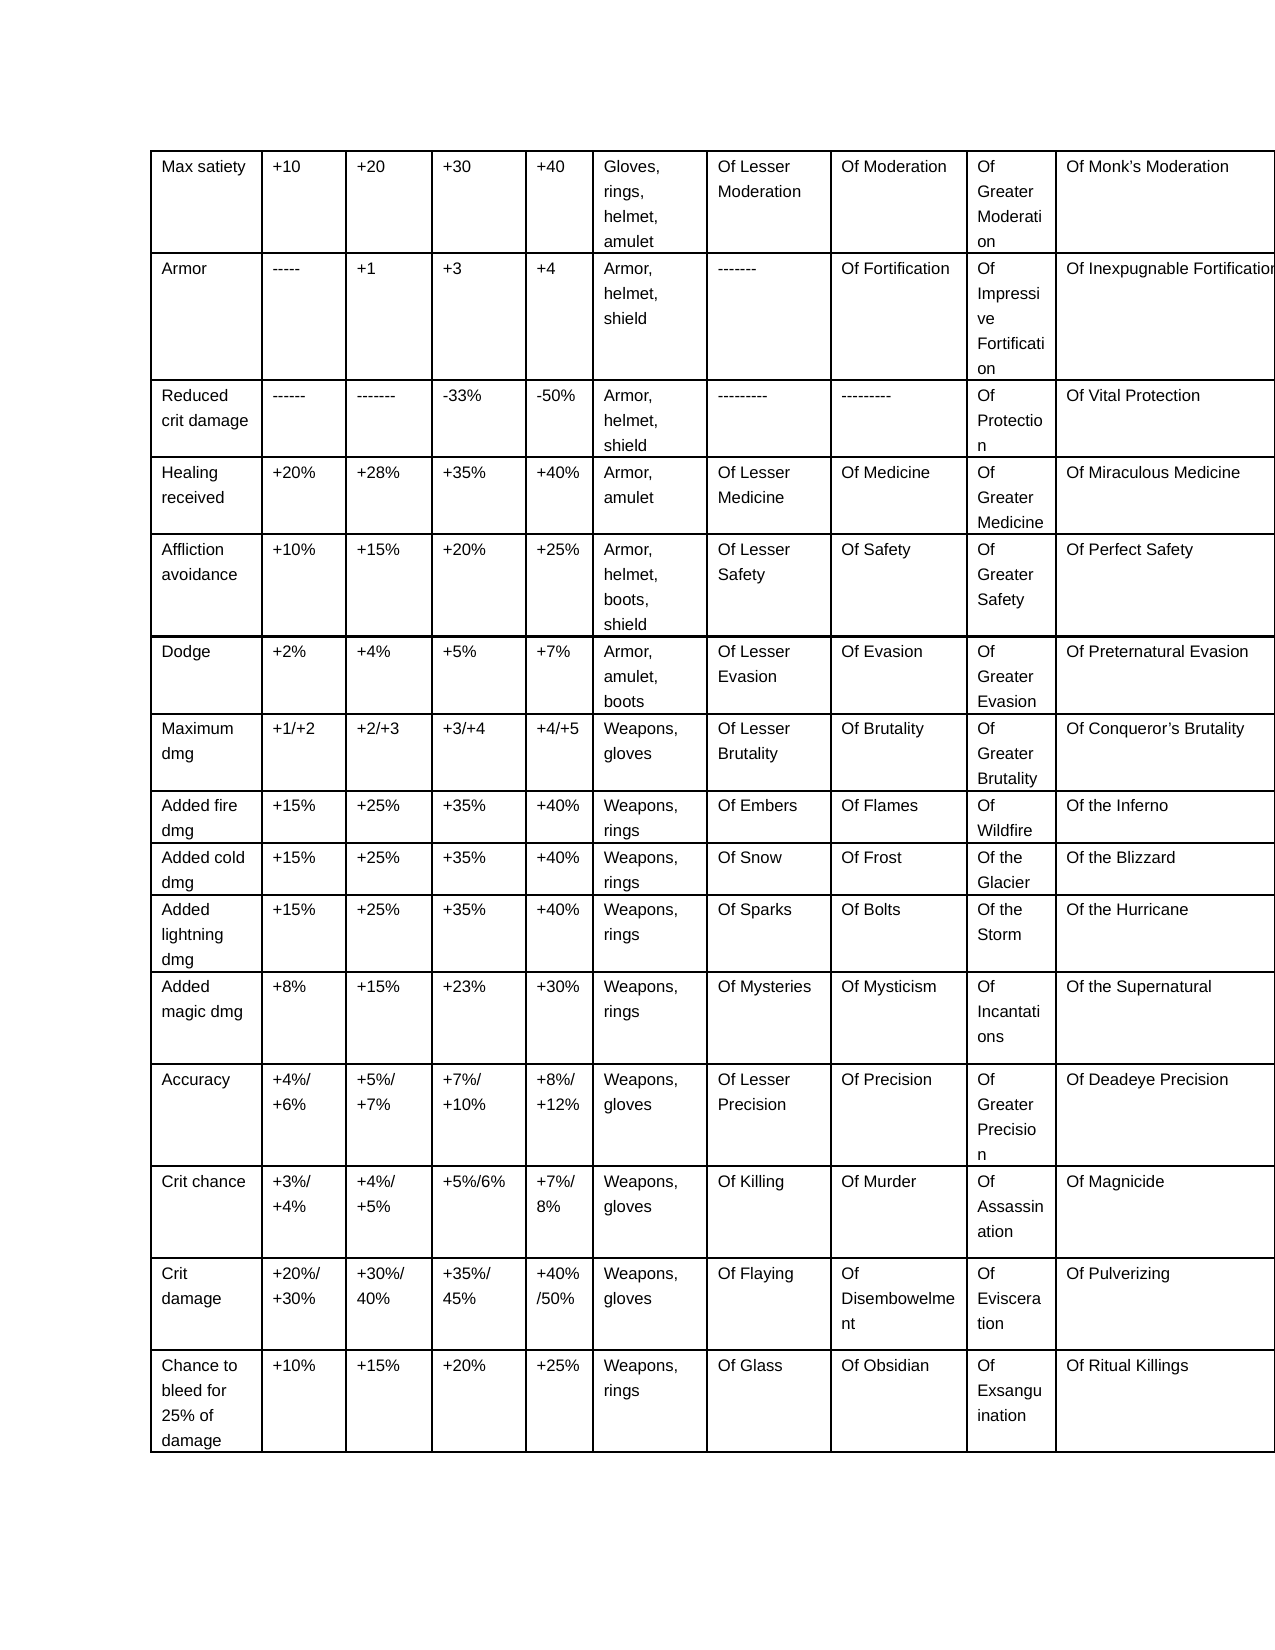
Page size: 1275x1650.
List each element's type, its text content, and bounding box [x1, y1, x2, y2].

table_cell Of Moderation [832, 152, 966, 252]
table_cell ----- [263, 254, 345, 379]
table_cell Weapons, rings [594, 973, 706, 1063]
table_cell +4%/+5% [347, 1167, 431, 1257]
table_cell +15% [347, 973, 431, 1063]
table_cell +4 [527, 254, 592, 379]
table_cell +35% [433, 844, 525, 894]
table_cell +40% [527, 844, 592, 894]
table_cell +4% [347, 638, 431, 712]
table_cell +3 [433, 254, 525, 379]
table_cell Weapons, gloves [594, 715, 706, 789]
table_cell Of Mysteries [708, 973, 830, 1063]
table_cell Of Conqueror’s Brutality [1057, 715, 1274, 789]
table_cell +3%/+4% [263, 1167, 345, 1257]
table_cell --------- [832, 381, 966, 456]
table_cell Of Greater Evasion [968, 638, 1055, 712]
table_cell Of Magnicide [1057, 1167, 1274, 1257]
table_cell Gloves, rings, helmet, amulet [594, 152, 706, 252]
table_cell Of Inexpugnable Fortification [1057, 254, 1274, 379]
table_cell Added fire dmg [152, 792, 261, 842]
table_cell +4%/+6% [263, 1065, 345, 1165]
table_cell ------ [263, 381, 345, 456]
table_cell Weapons, rings [594, 844, 706, 894]
table_cell +30%/40% [347, 1259, 431, 1349]
table_cell Of Flames [832, 792, 966, 842]
table_cell Of Ritual Killings [1057, 1351, 1274, 1451]
table_cell Of Lesser Precision [708, 1065, 830, 1165]
table_cell Of Obsidian [832, 1351, 966, 1451]
table_cell +15% [263, 792, 345, 842]
table_cell Of Mysticism [832, 973, 966, 1063]
table_cell Of Greater Medicine [968, 458, 1055, 533]
table_cell Of the Glacier [968, 844, 1055, 894]
table_cell Of Greater Precision [968, 1065, 1055, 1165]
table_cell +3/+4 [433, 715, 525, 789]
table_cell Of Brutality [832, 715, 966, 789]
table_cell ------- [347, 381, 431, 456]
table_cell Armor, amulet [594, 458, 706, 533]
table_cell Armor, helmet, shield [594, 381, 706, 456]
table_cell +25% [527, 1351, 592, 1451]
table_cell Weapons, gloves [594, 1259, 706, 1349]
table_cell Maximum dmg [152, 715, 261, 789]
table_cell +15% [347, 1351, 431, 1451]
table_cell +35% [433, 896, 525, 971]
table_cell Of the Hurricane [1057, 896, 1274, 971]
table_cell +2/+3 [347, 715, 431, 789]
table_cell +25% [527, 535, 592, 635]
table_cell Healing received [152, 458, 261, 533]
table_cell Added magic dmg [152, 973, 261, 1063]
table_cell Of Precision [832, 1065, 966, 1165]
table_cell Of Greater Safety [968, 535, 1055, 635]
table_cell +25% [347, 792, 431, 842]
table_cell +5%/6% [433, 1167, 525, 1257]
table_cell +15% [347, 535, 431, 635]
table_cell +40% [527, 792, 592, 842]
table_cell +15% [263, 896, 345, 971]
table_cell +7%/+10% [433, 1065, 525, 1165]
table_cell Armor, helmet, boots, shield [594, 535, 706, 635]
table_cell -33% [433, 381, 525, 456]
table_cell +35% [433, 458, 525, 533]
table_cell +2% [263, 638, 345, 712]
table_cell Weapons, gloves [594, 1167, 706, 1257]
table_cell +10% [263, 1351, 345, 1451]
table_cell Crit damage [152, 1259, 261, 1349]
table_cell +20%/+30% [263, 1259, 345, 1349]
table_cell Of Fortification [832, 254, 966, 379]
table_cell +35%/45% [433, 1259, 525, 1349]
table_cell +1/+2 [263, 715, 345, 789]
table_cell Of Preternatural Evasion [1057, 638, 1274, 712]
table_cell Crit chance [152, 1167, 261, 1257]
table_cell Of Evisceration [968, 1259, 1055, 1349]
table_cell +35% [433, 792, 525, 842]
table_cell Accuracy [152, 1065, 261, 1165]
table_cell Of Bolts [832, 896, 966, 971]
table_cell Max satiety [152, 152, 261, 252]
table_cell Of Snow [708, 844, 830, 894]
table_cell +20% [433, 535, 525, 635]
table_cell Of Deadeye Precision [1057, 1065, 1274, 1165]
table_cell +40 [527, 152, 592, 252]
table_cell +40% [527, 896, 592, 971]
table_cell +40% [527, 458, 592, 533]
table_cell Of Lesser Moderation [708, 152, 830, 252]
table_cell Weapons, rings [594, 1351, 706, 1451]
table_cell +30 [433, 152, 525, 252]
table_cell Of Incantations [968, 973, 1055, 1063]
table_cell Of Killing [708, 1167, 830, 1257]
table_cell +5% [433, 638, 525, 712]
table_cell +1 [347, 254, 431, 379]
table_cell +8%/+12% [527, 1065, 592, 1165]
table_cell Of Greater Moderation [968, 152, 1055, 252]
table_cell Of Assassination [968, 1167, 1055, 1257]
table_cell +10% [263, 535, 345, 635]
table_cell Of Lesser Medicine [708, 458, 830, 533]
table_cell Of Pulverizing [1057, 1259, 1274, 1349]
table_cell +25% [347, 896, 431, 971]
table_cell Of Murder [832, 1167, 966, 1257]
table_cell +20% [433, 1351, 525, 1451]
table_cell Added cold dmg [152, 844, 261, 894]
table_cell Of Sparks [708, 896, 830, 971]
table_cell -50% [527, 381, 592, 456]
table_cell Of Lesser Brutality [708, 715, 830, 789]
table_cell Of Monk’s Moderation [1057, 152, 1274, 252]
table_cell +20% [263, 458, 345, 533]
table_cell Of Wildfire [968, 792, 1055, 842]
table_cell +7%/8% [527, 1167, 592, 1257]
table_cell Of Glass [708, 1351, 830, 1451]
table_cell Of Exsanguination [968, 1351, 1055, 1451]
table_cell Of Disembowelment [832, 1259, 966, 1349]
table_cell Weapons, gloves [594, 1065, 706, 1165]
table_cell +4/+5 [527, 715, 592, 789]
table_cell Of Frost [832, 844, 966, 894]
table_cell +25% [347, 844, 431, 894]
table_cell Of Flaying [708, 1259, 830, 1349]
table_cell Armor [152, 254, 261, 379]
table_cell Reduced crit damage [152, 381, 261, 456]
table_cell Of the Inferno [1057, 792, 1274, 842]
table_cell Of Vital Protection [1057, 381, 1274, 456]
table_cell Armor, amulet, boots [594, 638, 706, 712]
table_cell +8% [263, 973, 345, 1063]
table_cell --------- [708, 381, 830, 456]
table_cell Chance to bleed for 25% of damage [152, 1351, 261, 1451]
table_cell Armor, helmet, shield [594, 254, 706, 379]
table_cell Of Safety [832, 535, 966, 635]
table_cell Of Perfect Safety [1057, 535, 1274, 635]
table_cell Of Embers [708, 792, 830, 842]
table_cell Weapons, rings [594, 896, 706, 971]
table_cell +23% [433, 973, 525, 1063]
table_cell +7% [527, 638, 592, 712]
table_cell Of Miraculous Medicine [1057, 458, 1274, 533]
table_cell Of Medicine [832, 458, 966, 533]
table_cell Of Evasion [832, 638, 966, 712]
table_cell Added lightning dmg [152, 896, 261, 971]
table_cell Of the Blizzard [1057, 844, 1274, 894]
table_cell Of Protection [968, 381, 1055, 456]
table_cell +40%/50% [527, 1259, 592, 1349]
table_cell Of Impressive Fortification [968, 254, 1055, 379]
table_cell Of Lesser Evasion [708, 638, 830, 712]
table_cell Weapons, rings [594, 792, 706, 842]
table_cell Of Greater Brutality [968, 715, 1055, 789]
table_cell Of Lesser Safety [708, 535, 830, 635]
table_cell +30% [527, 973, 592, 1063]
table_cell Dodge [152, 638, 261, 712]
table_cell +20 [347, 152, 431, 252]
table_cell Of the Supernatural [1057, 973, 1274, 1063]
table_cell Of the Storm [968, 896, 1055, 971]
table_cell ------- [708, 254, 830, 379]
table_cell +28% [347, 458, 431, 533]
table_cell +15% [263, 844, 345, 894]
table_cell +5%/+7% [347, 1065, 431, 1165]
table_cell +10 [263, 152, 345, 252]
table_cell Affliction avoidance [152, 535, 261, 635]
